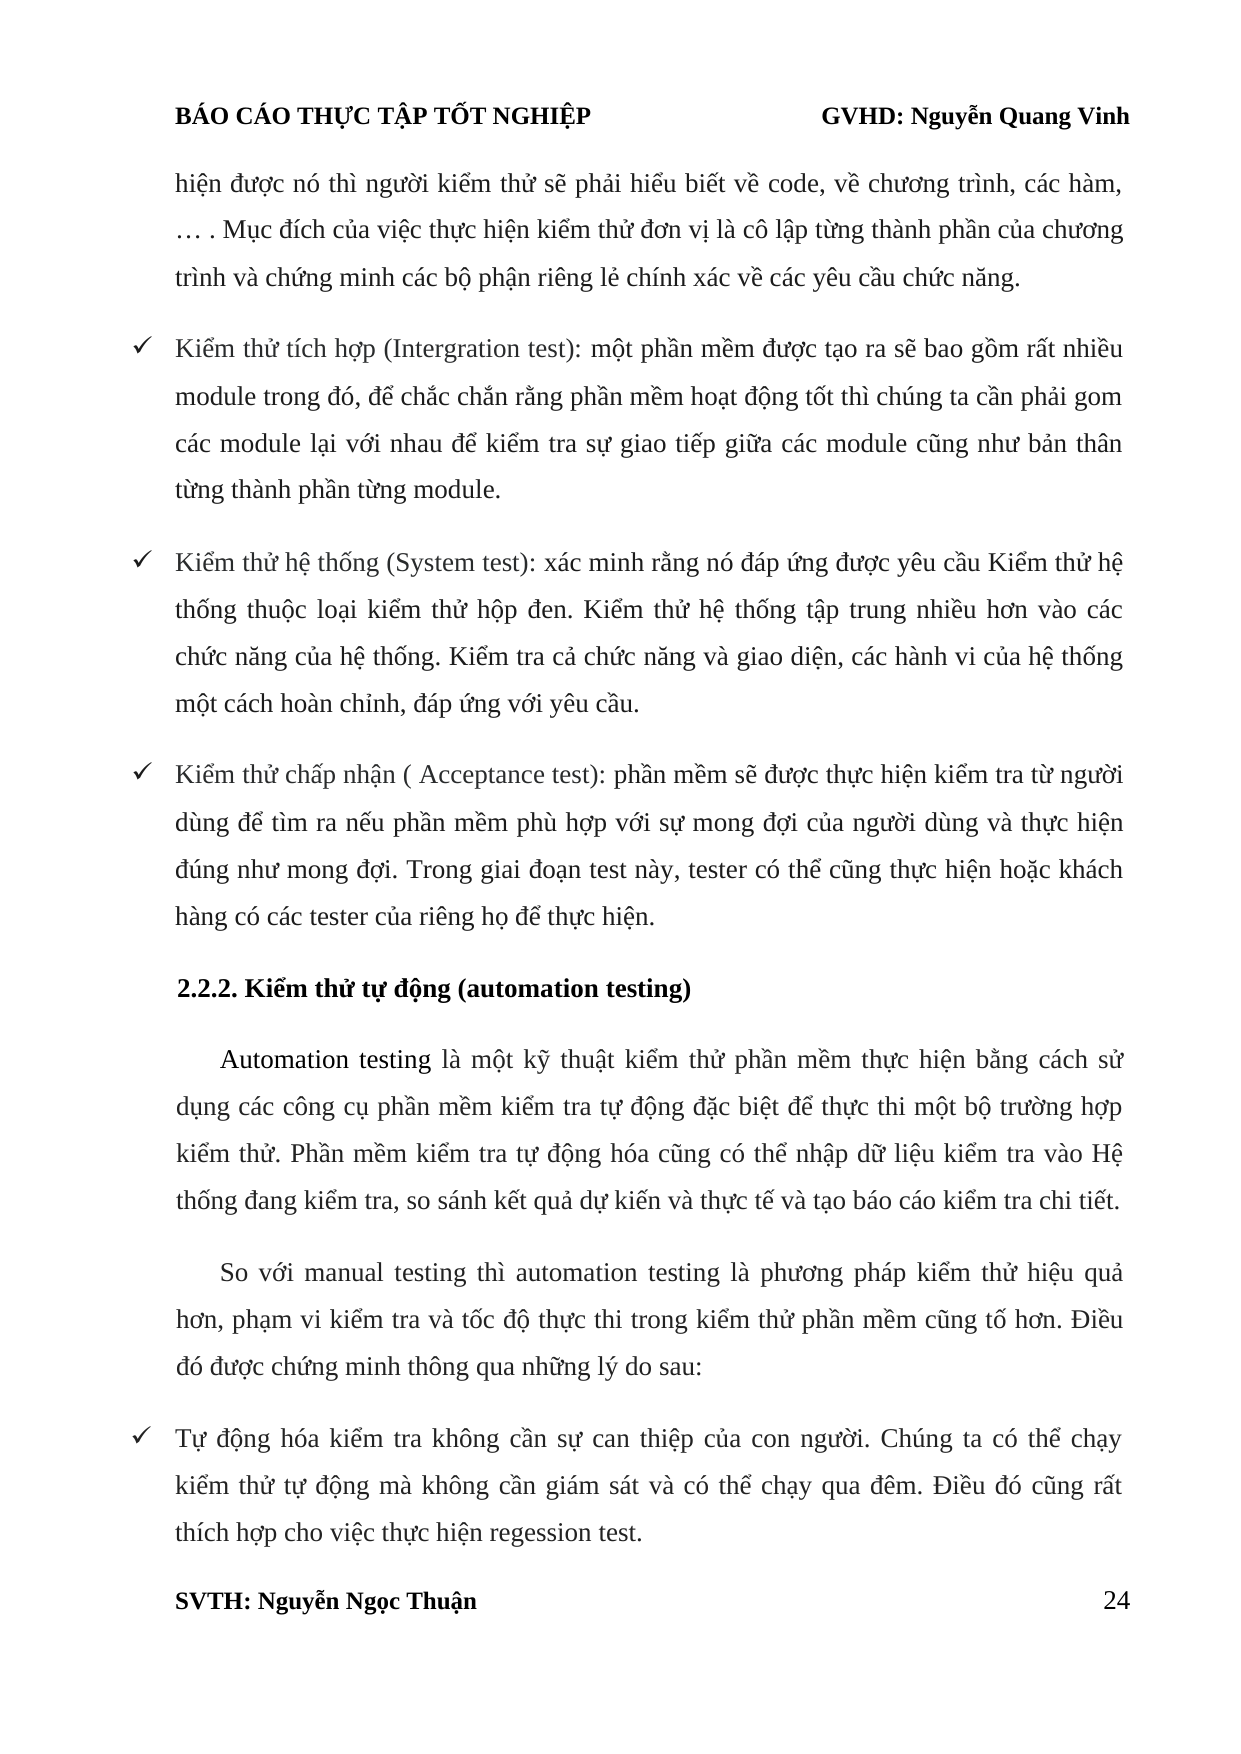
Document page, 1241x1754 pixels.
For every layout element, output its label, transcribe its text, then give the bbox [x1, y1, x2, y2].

list Kiểm thử tích hợp (Intergration test): một phần mềm được tạo ra sẽ bao gồm rất nhiều module trong đó, để chắc chắn rằng phần mềm hoạt động tốt thì chúng ta cần phải gom các module lại với nhau để kiểm tra sự giao tiếp giữa các module cũng như bản thân từng thành phần từng module. [131, 333, 1124, 505]
list Tự động hóa kiểm tra không cần sự can thiệp của con người. Chúng ta có thể chạy kiểm thử tự động mà không cần giám sát và có thể chạy qua đêm. Điều đó cũng rất thích hợp cho việc thực hiện regession test. [130, 1422, 1124, 1547]
text So với manual testing thì automation testing là phương pháp kiểm thử hiệu quả hơn, phạm vi kiểm tra và tốc độ thực thi trong kiểm thử phần mềm cũng tố hơn. Điều đó được chứng minh thông qua những lý do sau: [176, 1256, 1124, 1381]
subtitle 2.2.2. Kiểm thử tự động (automation testing) [177, 972, 1130, 1003]
list hiện được nó thì người kiểm thử sẽ phải hiểu biết về code, về chương trình, các hàm, … . Mục đích của việc thực hiện kiểm thử đơn vị là cô lập từng thành phần của chương trình và chứng minh các bộ phận riêng lẻ chính xác về các yêu cầu chức năng. [131, 167, 1124, 292]
list Kiểm thử chấp nhận ( Acceptance test): phần mềm sẽ được thực hiện kiểm tra từ người dùng để tìm ra nếu phần mềm phù hợp với sự mong đợi của người dùng và thực hiện đúng như mong đợi. Trong giai đoạn test này, tester có thể cũng thực hiện hoặc khách hàng có các tester của riêng họ để thực hiện. [131, 759, 1124, 931]
list Kiểm thử hệ thống (System test): xác minh rằng nó đáp ứng được yêu cầu Kiểm thử hệ thống thuộc loại kiểm thử hộp đen. Kiểm thử hệ thống tập trung nhiều hơn vào các chức năng của hệ thống. Kiểm tra cả chức năng và giao diện, các hành vi của hệ thống một cách hoàn chỉnh, đáp ứng với yêu cầu. [131, 546, 1124, 718]
text Automation testing là một kỹ thuật kiểm thử phần mềm thực hiện bằng cách sử dụng các công cụ phần mềm kiểm tra tự động đặc biệt để thực thi một bộ trường hợp kiểm thử. Phần mềm kiểm tra tự động hóa cũng có thể nhập dữ liệu kiểm tra vào Hệ thống đang kiểm tra, so sánh kết quả dự kiến và thực tế và tạo báo cáo kiểm tra chi tiết. [176, 1043, 1124, 1216]
